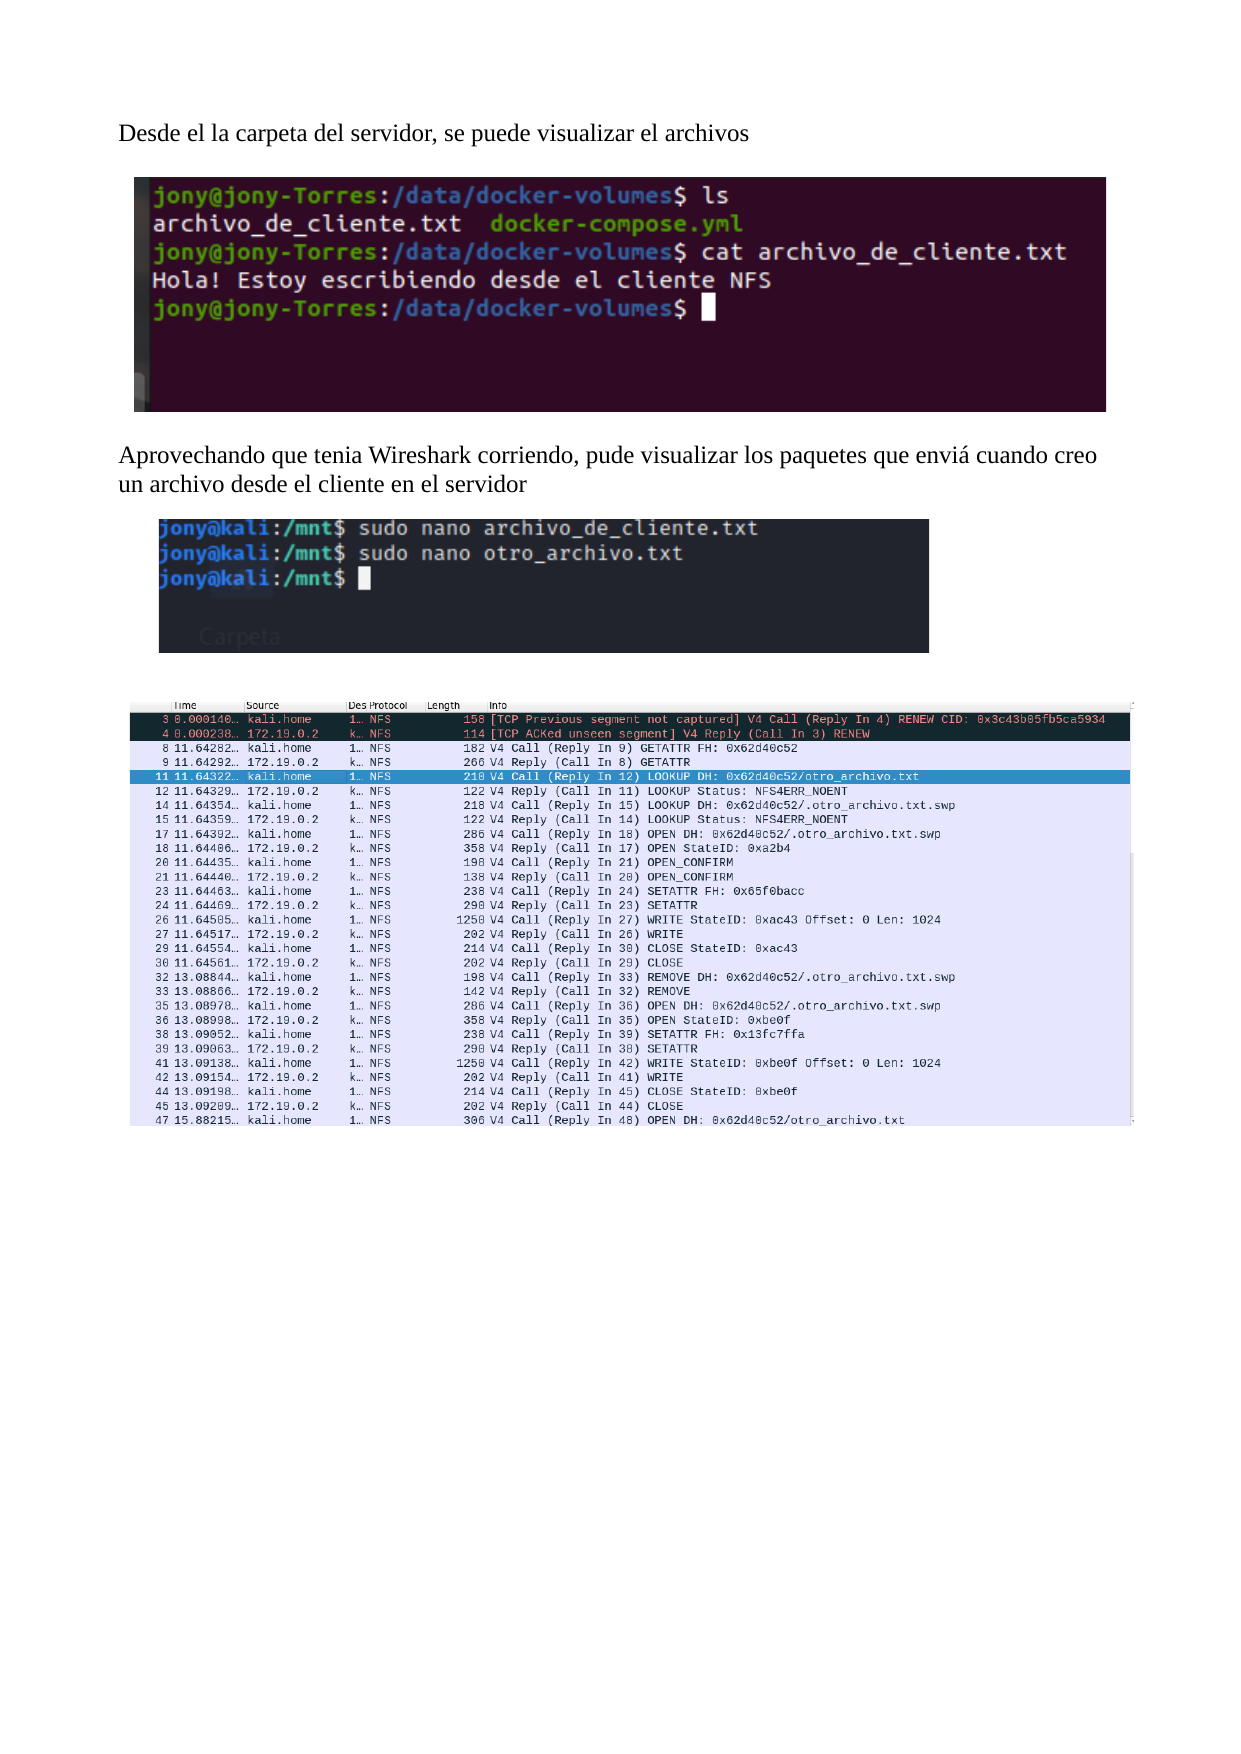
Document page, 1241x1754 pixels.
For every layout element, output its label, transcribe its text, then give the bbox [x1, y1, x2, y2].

text Aprovechando que tenia Wireshark corriendo, pude visualizar los paquetes que enviá cuando creo un archivo desde el cliente en el servidor [118, 440, 1122, 498]
picture [129, 702, 1134, 1126]
picture [134, 177, 1107, 412]
text Desde el la carpeta del servidor, se puede visualizar el archivos [118, 118, 1122, 147]
picture [158, 519, 930, 653]
